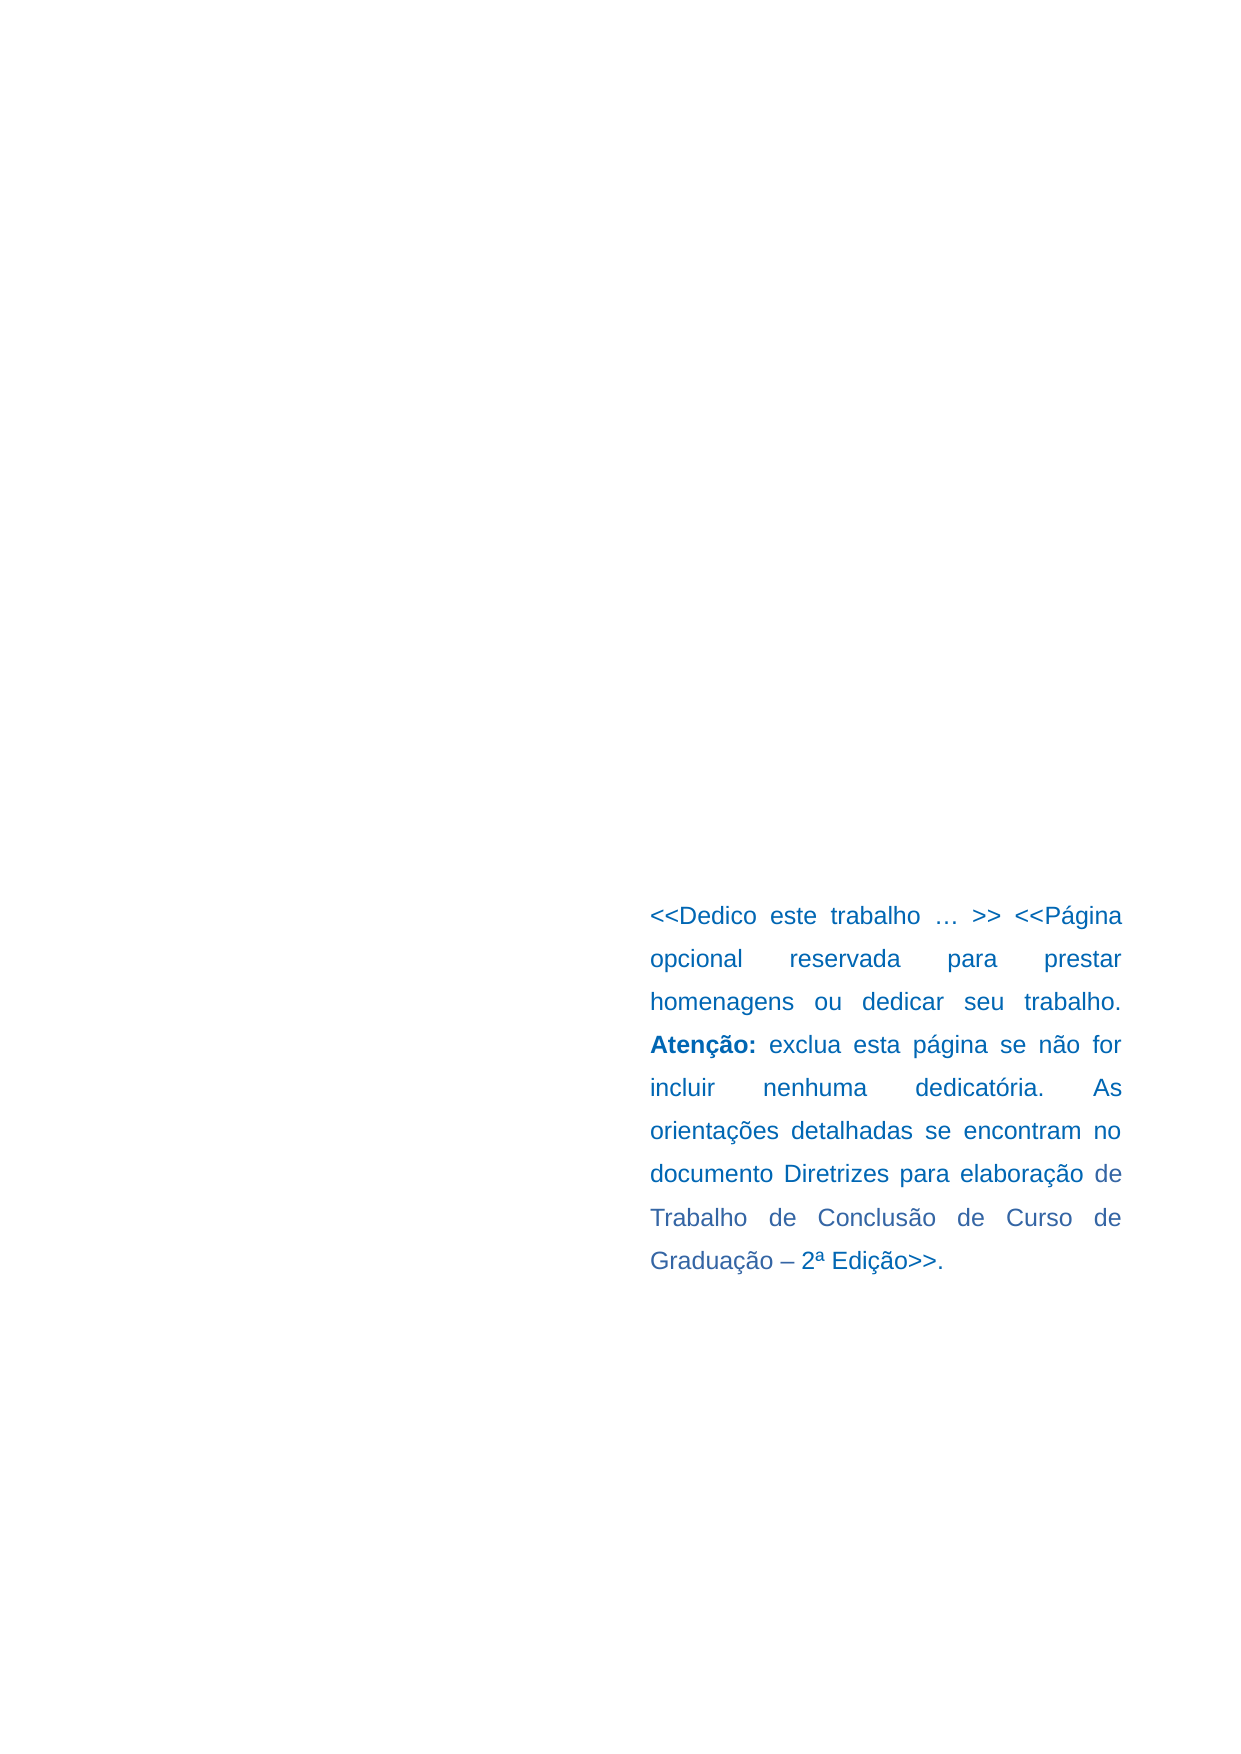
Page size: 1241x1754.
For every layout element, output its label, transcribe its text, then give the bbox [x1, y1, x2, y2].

text <<Dedico este trabalho … >> <<Página opcional reservada para prestar homenagens ou dedicar seu trabalho. Atenção: exclua esta página se não for incluir nenhuma dedicatória. As orientações detalhadas se encontram no documento Diretrizes para elaboração de Trabalho de Conclusão de Curso de Graduação – 2ª Edição>>. [650, 901, 1122, 1274]
